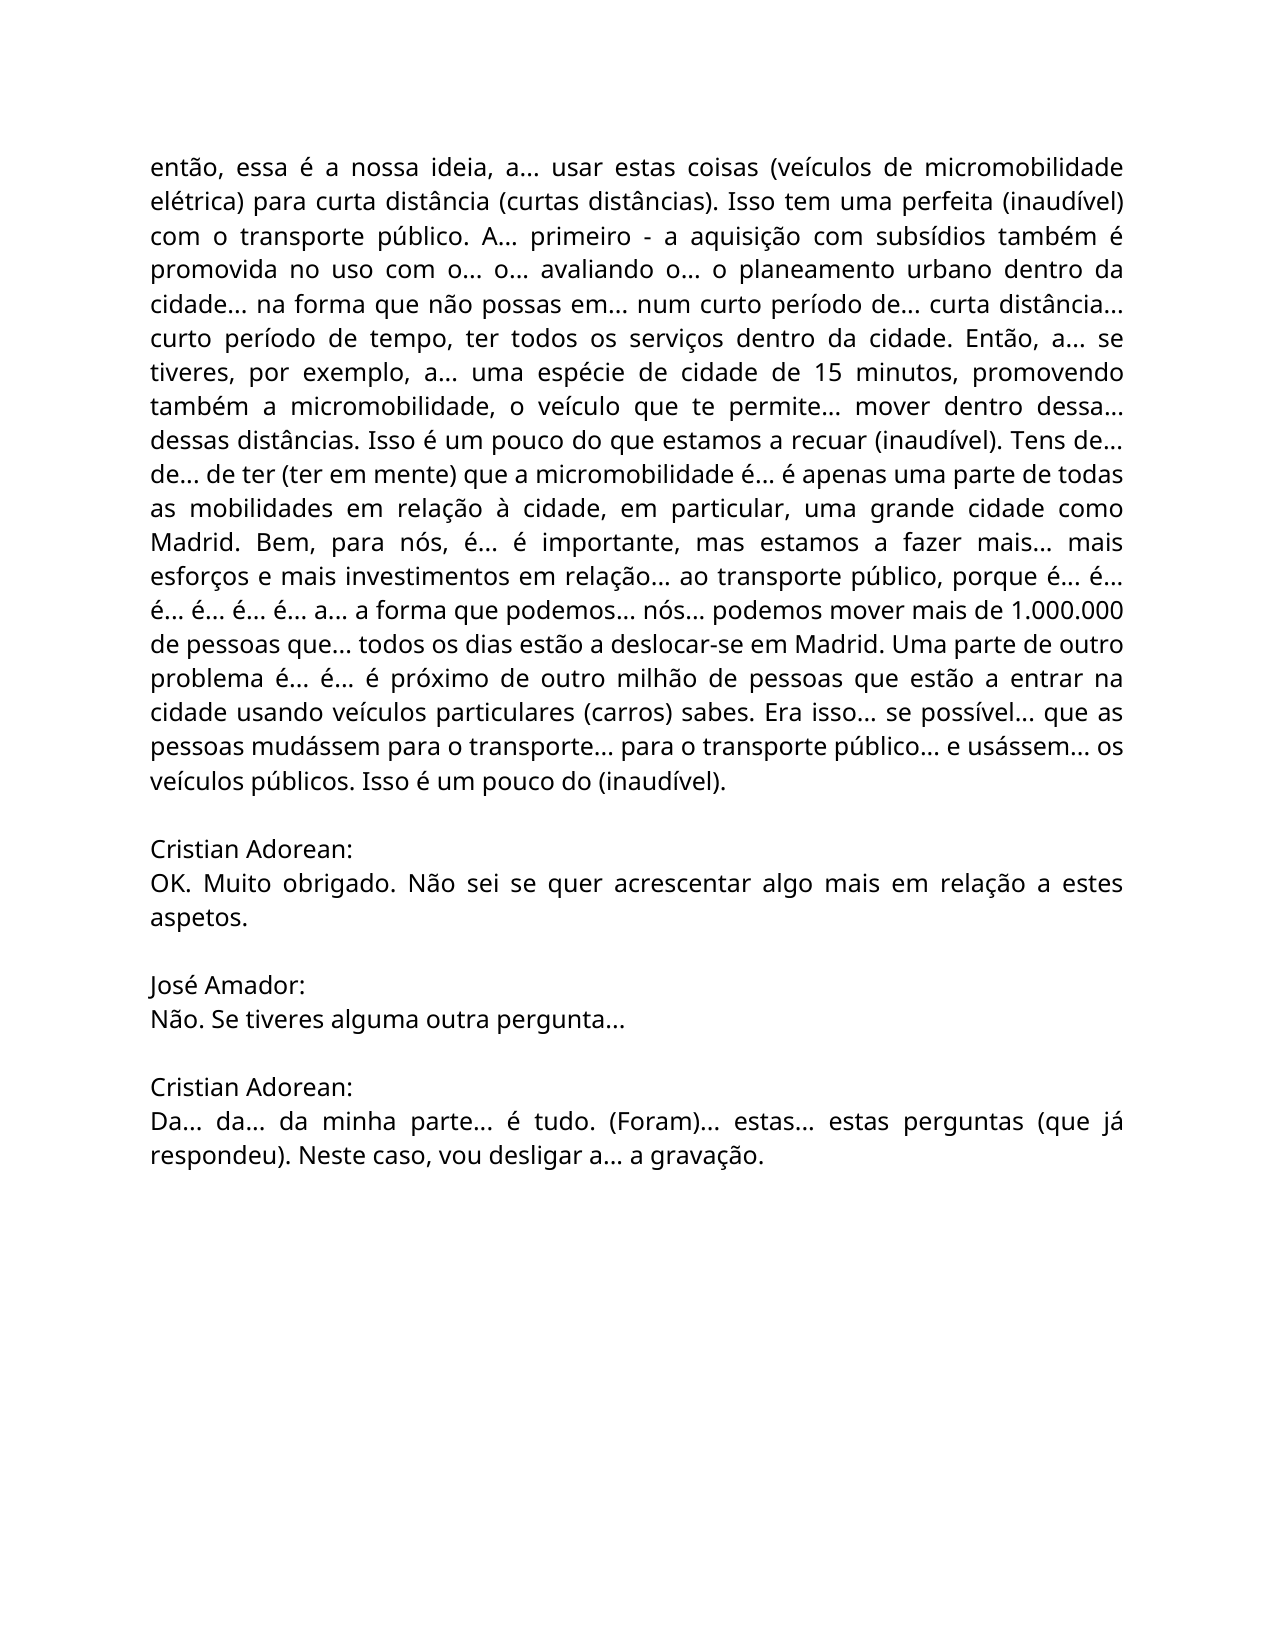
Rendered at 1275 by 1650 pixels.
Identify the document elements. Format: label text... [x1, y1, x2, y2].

text OK. Muito obrigado. Não sei se quer acrescentar algo mais em relação a estes aspetos. [150, 865, 1125, 933]
text Não. Se tiveres alguma outra pergunta... [150, 1002, 1125, 1036]
text José Amador: [150, 967, 1125, 1002]
text Cristian Adorean: [150, 831, 1125, 865]
text Cristian Adorean: [150, 1070, 1125, 1104]
text Da... da... da minha parte... é tudo. (Foram)... estas... estas perguntas (que já respondeu). Neste caso, vou desligar a... a gravação. [150, 1104, 1125, 1172]
text então, essa é a nossa ideia, a... usar estas coisas (veículos de micromobilidade elétrica) para curta distância (curtas distâncias). Isso tem uma perfeita (inaudível) com o transporte público. A... primeiro - a aquisição com subsídios também é promovida no uso com o... o... avaliando o... o planeamento urbano dentro da cidade... na forma que não possas em... num curto período de... curta distância... curto período de tempo, ter todos os serviços dentro da cidade. Então, a... se tiveres, por exemplo, a... uma espécie de cidade de 15 minutos, promovendo também a micromobilidade, o veículo que te permite... mover dentro dessa... dessas distâncias. Isso é um pouco do que estamos a recuar (inaudível). Tens de... de... de ter (ter em mente) que a micromobilidade é... é apenas uma parte de todas as mobilidades em relação à cidade, em particular, uma grande cidade como Madrid. Bem, para nós, é... é importante, mas estamos a fazer mais... mais esforços e mais investimentos em relação... ao transporte público, porque é... é... é... é... é... é... a... a forma que podemos... nós... podemos mover mais de 1.000.000 de pessoas que... todos os dias estão a deslocar-se em Madrid. Uma parte de outro problema é... é... é próximo de outro milhão de pessoas que estão a entrar na cidade usando veículos particulares (carros) sabes. Era isso... se possível... que as pessoas mudássem para o transporte... para o transporte público... e usássem... os veículos públicos. Isso é um pouco do (inaudível). [150, 150, 1125, 797]
